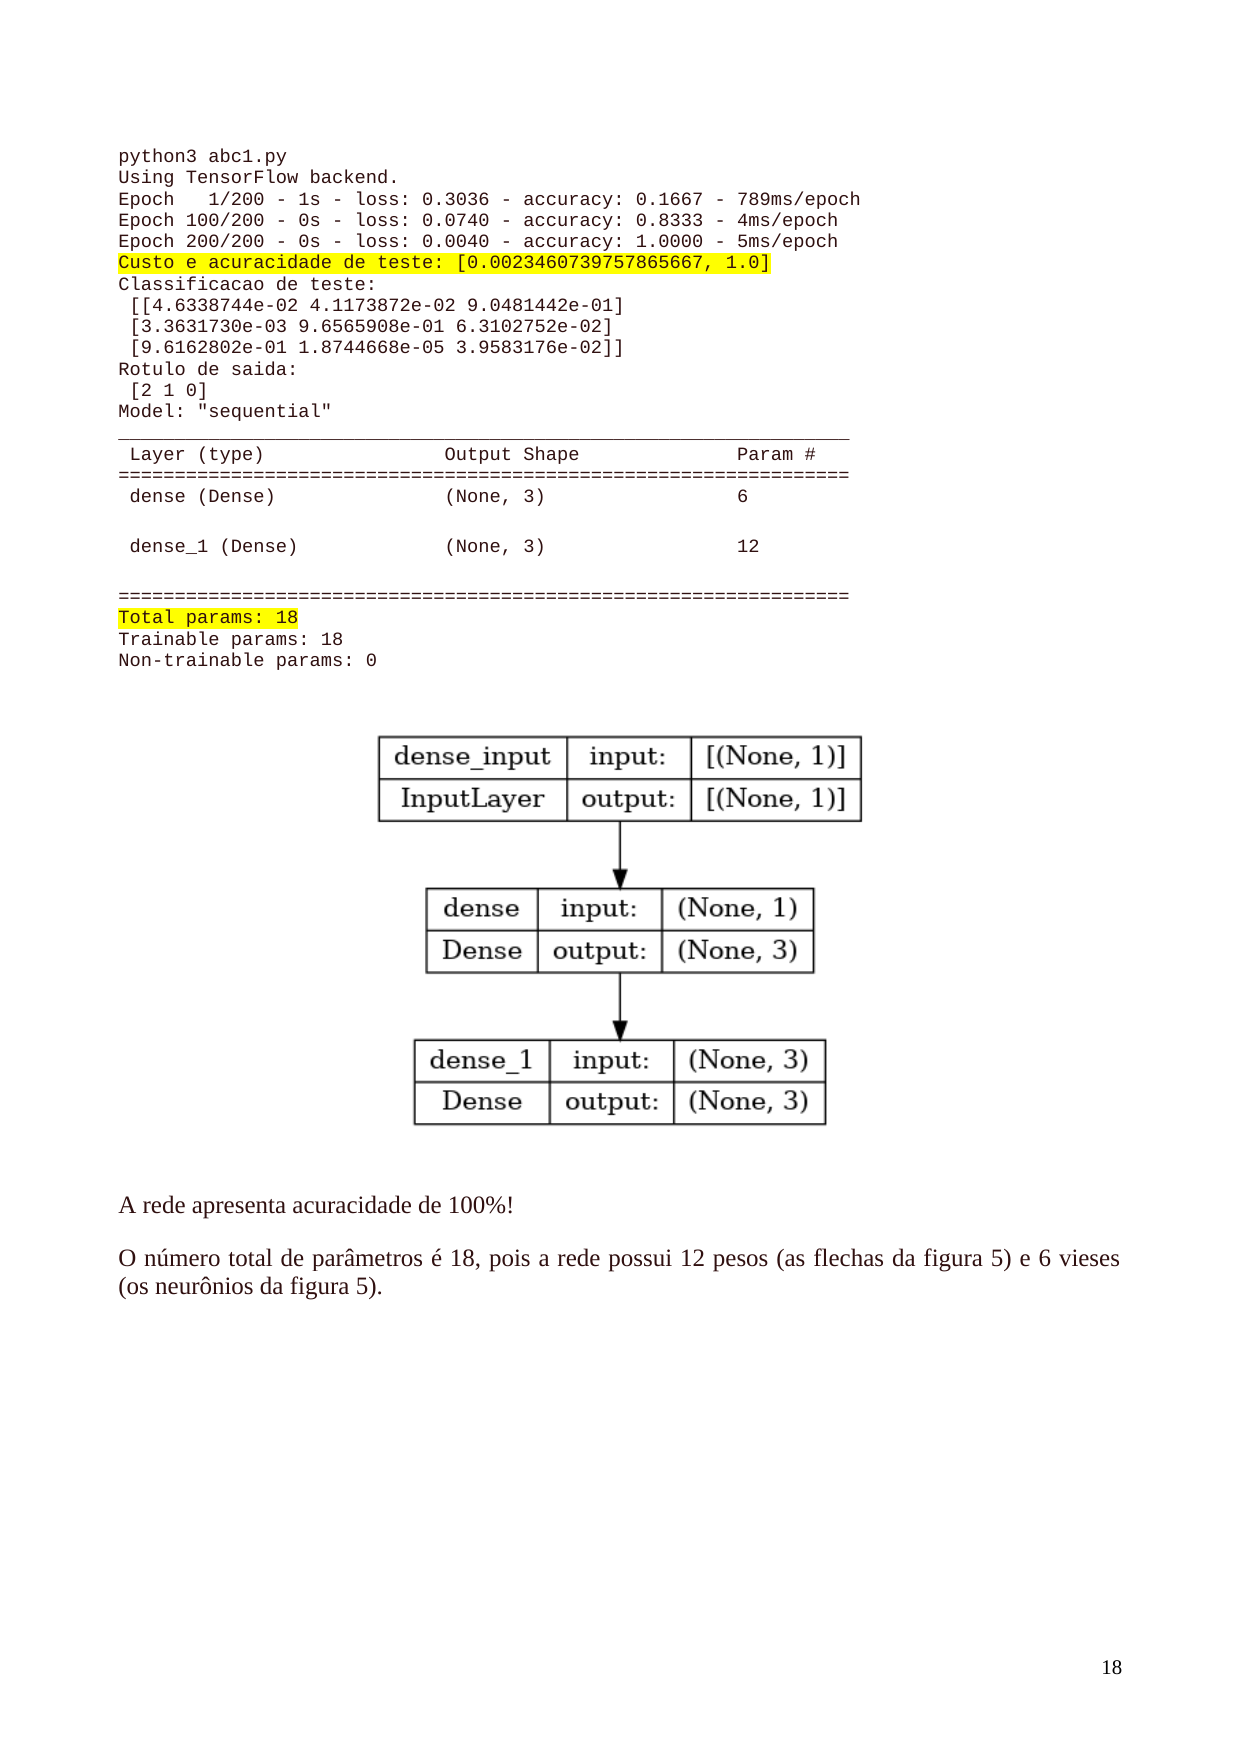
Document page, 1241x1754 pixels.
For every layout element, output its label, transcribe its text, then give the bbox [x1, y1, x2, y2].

text Trainable params: 18 [118, 629, 1122, 651]
text Rotulo de saida: [118, 359, 1122, 381]
text Epoch 100/200 - 0s - loss: 0.0740 - accuracy: 0.8333 - 4ms/epoch [118, 211, 1122, 232]
text Custo e acuracidade de teste: [0.0023460739757865667, 1.0] [118, 253, 1122, 274]
text Total params: 18 [118, 608, 1122, 629]
text _________________________________________________________________ [118, 423, 1122, 444]
text [[4.6338744e-02 4.1173872e-02 9.0481442e-01] [118, 296, 1122, 317]
text ================================================================= [118, 587, 1122, 608]
text Epoch 200/200 - 0s - loss: 0.0040 - accuracy: 1.0000 - 5ms/epoch [118, 232, 1122, 253]
text O número total de parâmetros é 18, pois a rede possui 12 pesos (as flechas da figura 5) e 6 vieses (os neurônios da figura 5). [118, 1243, 1122, 1300]
text [2 1 0] [118, 381, 1122, 402]
text [3.3631730e-03 9.6565908e-01 6.3102752e-02] [118, 317, 1122, 338]
text Classificacao de teste: [118, 274, 1122, 296]
text Using TensorFlow backend. [118, 168, 1122, 189]
text [9.6162802e-01 1.8744668e-05 3.9583176e-02]] [118, 338, 1122, 359]
text python3 abc1.py [118, 147, 1122, 168]
text dense_1 (Dense) (None, 3) 12 [118, 537, 1122, 558]
text Epoch 1/200 - 1s - loss: 0.3036 - accuracy: 0.1667 - 789ms/epoch [118, 189, 1122, 211]
picture [372, 729, 869, 1133]
text Non-trainable params: 0 [118, 651, 1122, 672]
text Layer (type) Output Shape Param # [118, 444, 1122, 466]
text A rede apresenta acuracidade de 100%! [118, 1190, 1122, 1219]
text ================================================================= [118, 466, 1122, 487]
text dense (Dense) (None, 3) 6 [118, 487, 1122, 508]
text Model: "sequential" [118, 402, 1122, 423]
